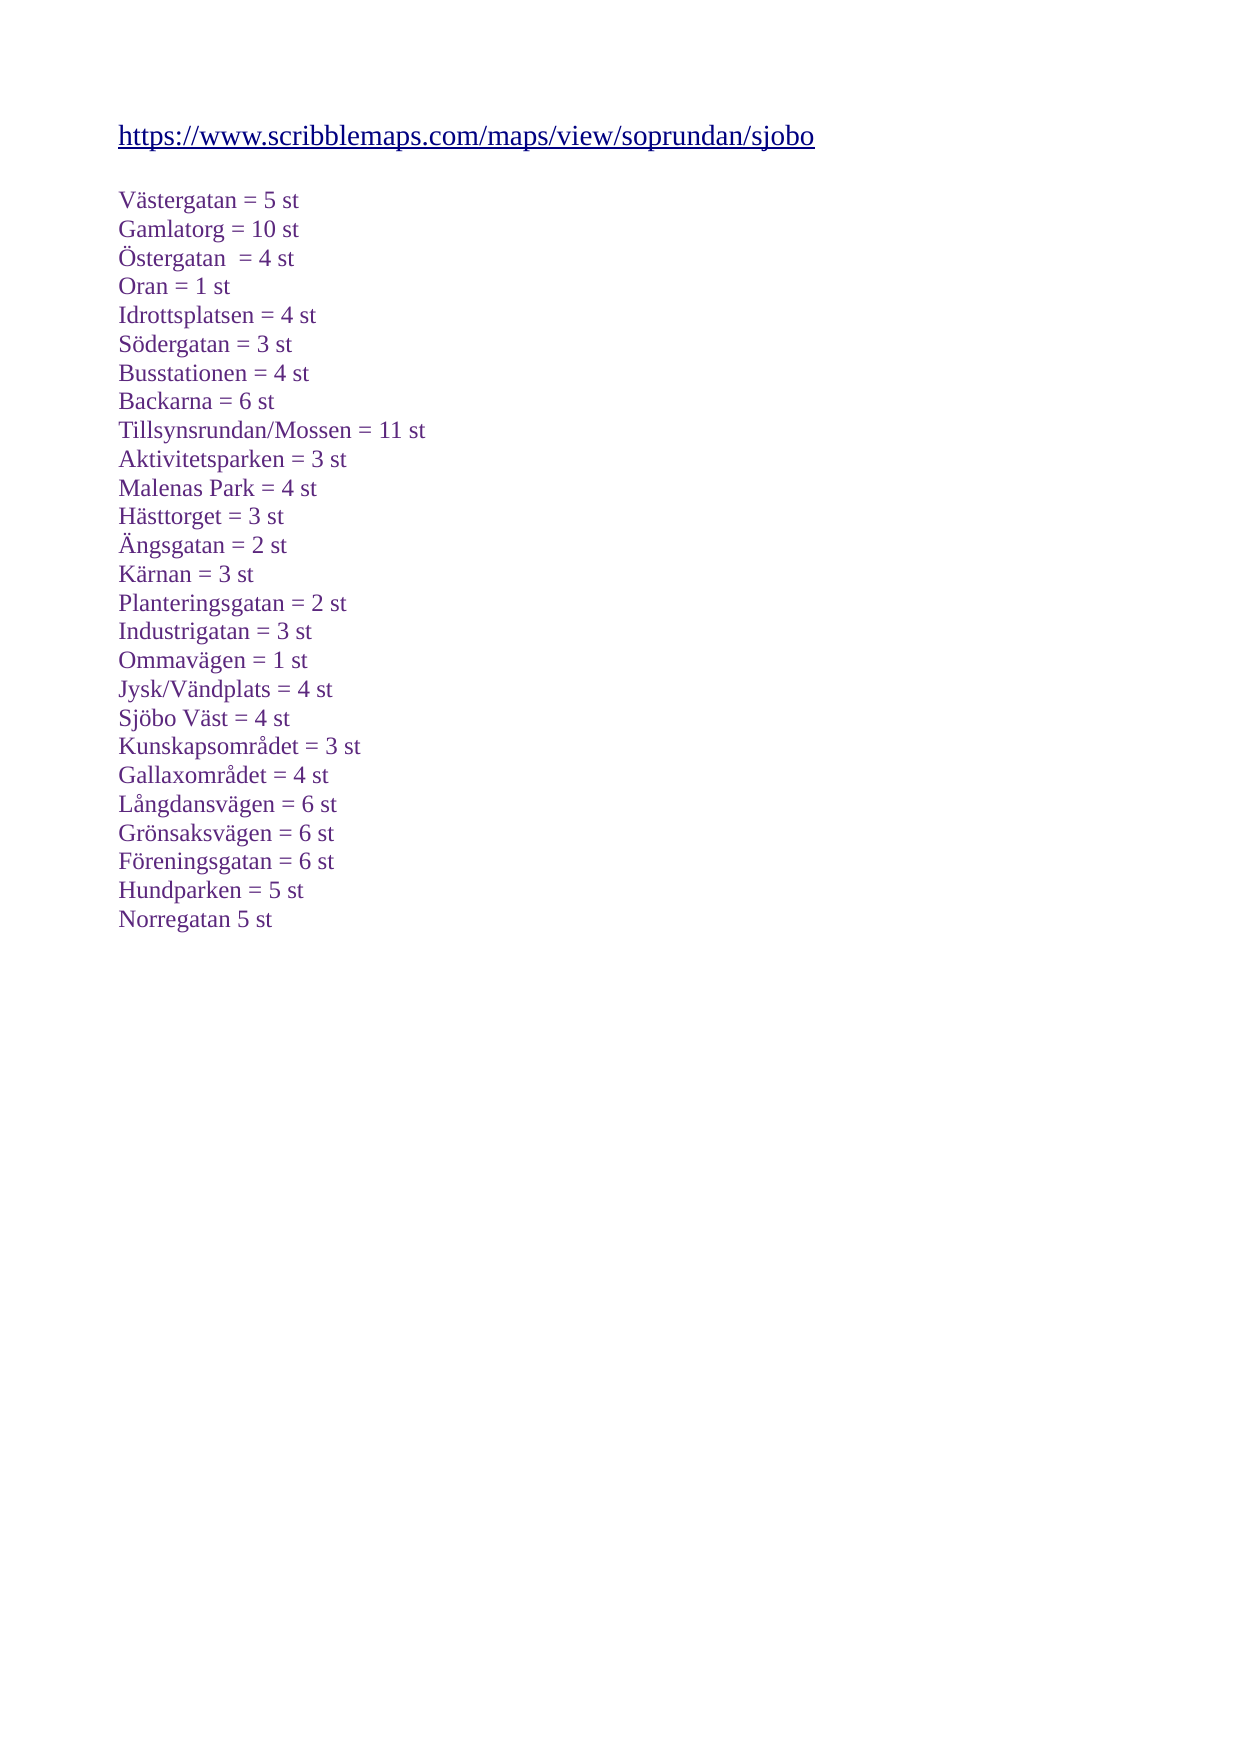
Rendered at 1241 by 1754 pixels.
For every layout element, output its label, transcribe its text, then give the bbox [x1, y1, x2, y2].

text Ommavägen = 1 st [118, 645, 1122, 674]
text Långdansvägen = 6 st [118, 789, 1122, 818]
text Ängsgatan = 2 st [118, 530, 1122, 559]
text Industrigatan = 3 st [118, 616, 1122, 645]
text Busstationen = 4 st [118, 358, 1122, 386]
text Norregatan 5 st [118, 904, 1122, 933]
text Idrottsplatsen = 4 st [118, 300, 1122, 329]
text Gallaxområdet = 4 st [118, 760, 1122, 789]
text Södergatan = 3 st [118, 329, 1122, 358]
text Sjöbo Väst = 4 st [118, 703, 1122, 731]
text Jysk/Vändplats = 4 st [118, 674, 1122, 703]
text Aktivitetsparken = 3 st [118, 444, 1122, 473]
text Föreningsgatan = 6 st [118, 846, 1122, 875]
text Västergatan = 5 st [118, 185, 1122, 214]
text Oran = 1 st [118, 271, 1122, 300]
text Gamlatorg = 10 st [118, 214, 1122, 243]
text https://www.scribblemaps.com/maps/view/soprundan/sjobo [118, 118, 1122, 152]
text Hundparken = 5 st [118, 875, 1122, 904]
text Grönsaksvägen = 6 st [118, 818, 1122, 846]
text Kunskapsområdet = 3 st [118, 731, 1122, 760]
text Östergatan = 4 st [118, 243, 1122, 271]
text Kärnan = 3 st [118, 559, 1122, 588]
text Tillsynsrundan/Mossen = 11 st [118, 415, 1122, 444]
text Planteringsgatan = 2 st [118, 588, 1122, 616]
text Hästtorget = 3 st [118, 501, 1122, 530]
text Malenas Park = 4 st [118, 473, 1122, 501]
text Backarna = 6 st [118, 386, 1122, 415]
